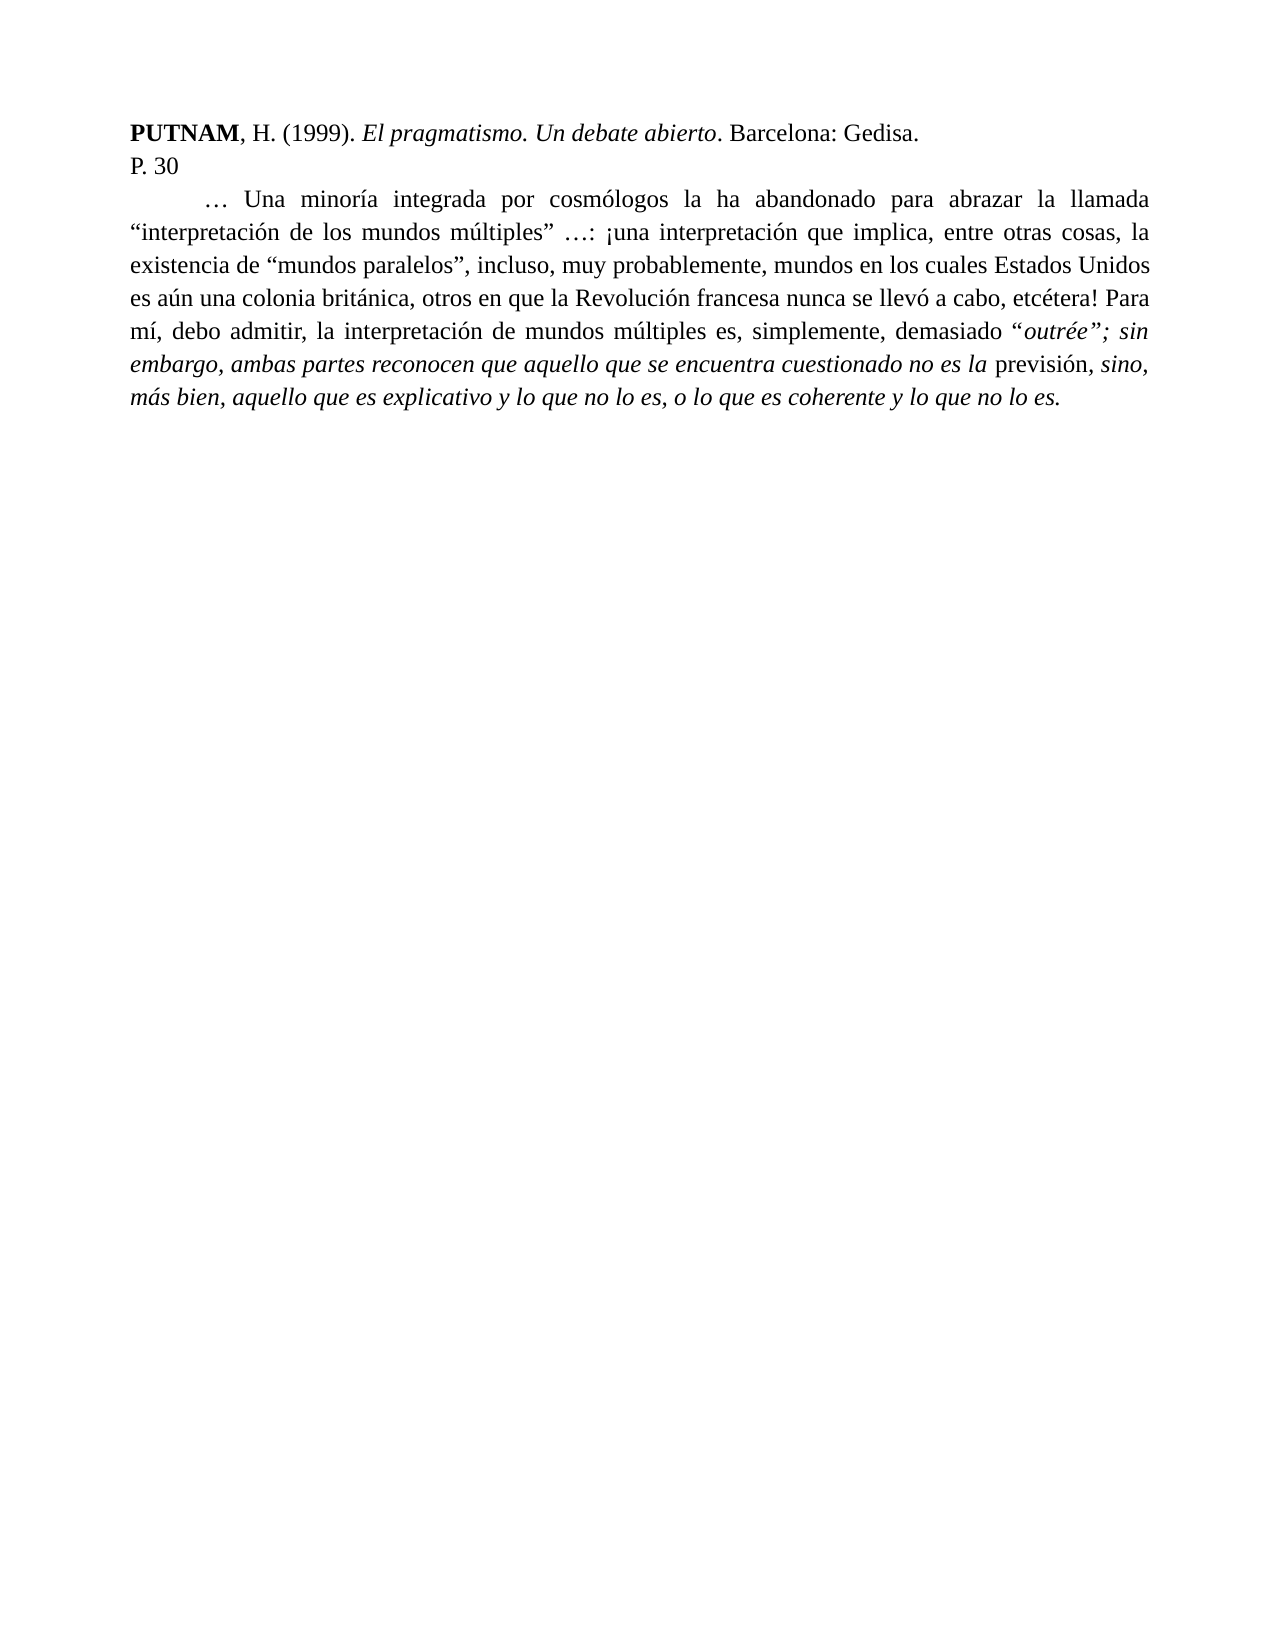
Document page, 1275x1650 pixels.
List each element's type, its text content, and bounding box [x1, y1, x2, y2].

text PUTNAM, H. (1999). El pragmatismo. Un debate abierto. Barcelona: Gedisa. [130, 118, 1151, 147]
text P. 30 [130, 151, 1151, 180]
text … Una minoría integrada por cosmólogos la ha abandonado para abrazar la llamada “interpretación de los mundos múltiples” …: ¡una interpretación que implica, entre otras cosas, la existencia de “mundos paralelos”, incluso, muy probablemente, mundos en los cuales Estados Unidos es aún una colonia británica, otros en que la Revolución francesa nunca se llevó a cabo, etcétera! Para mí, debo admitir, la interpretación de mundos múltiples es, simplemente, demasiado “outrée”; sin embargo, ambas partes reconocen que aquello que se encuentra cuestionado no es la previsión, sino, más bien, aquello que es explicativo y lo que no lo es, o lo que es coherente y lo que no lo es. [130, 184, 1151, 411]
